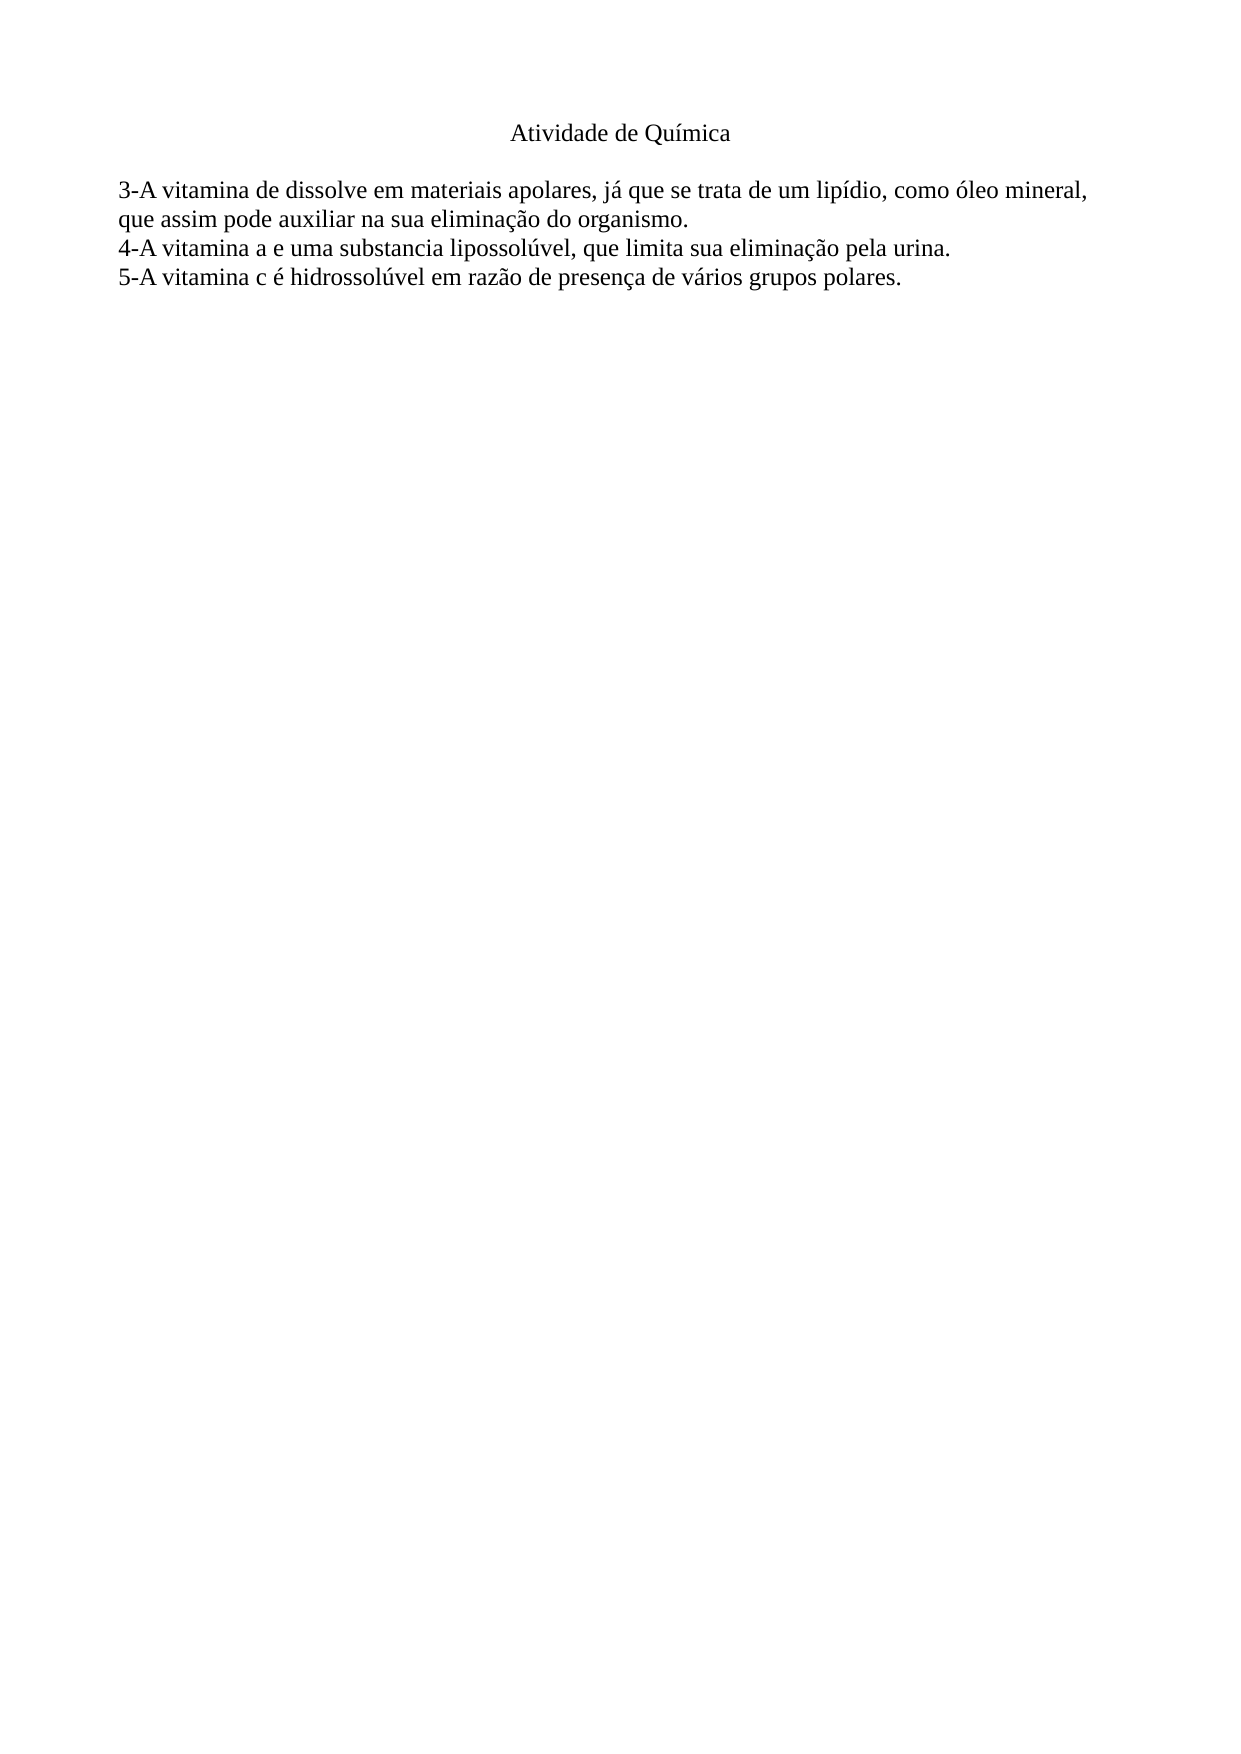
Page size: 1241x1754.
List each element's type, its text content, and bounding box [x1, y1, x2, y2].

text 4-A vitamina a e uma substancia lipossolúvel, que limita sua eliminação pela urina. [118, 233, 1122, 262]
text 5-A vitamina c é hidrossolúvel em razão de presença de vários grupos polares. [118, 262, 1122, 291]
text Atividade de Química [118, 118, 1122, 147]
text 3-A vitamina de dissolve em materiais apolares, já que se trata de um lipídio, como óleo mineral, que assim pode auxiliar na sua eliminação do organismo. [118, 176, 1122, 233]
